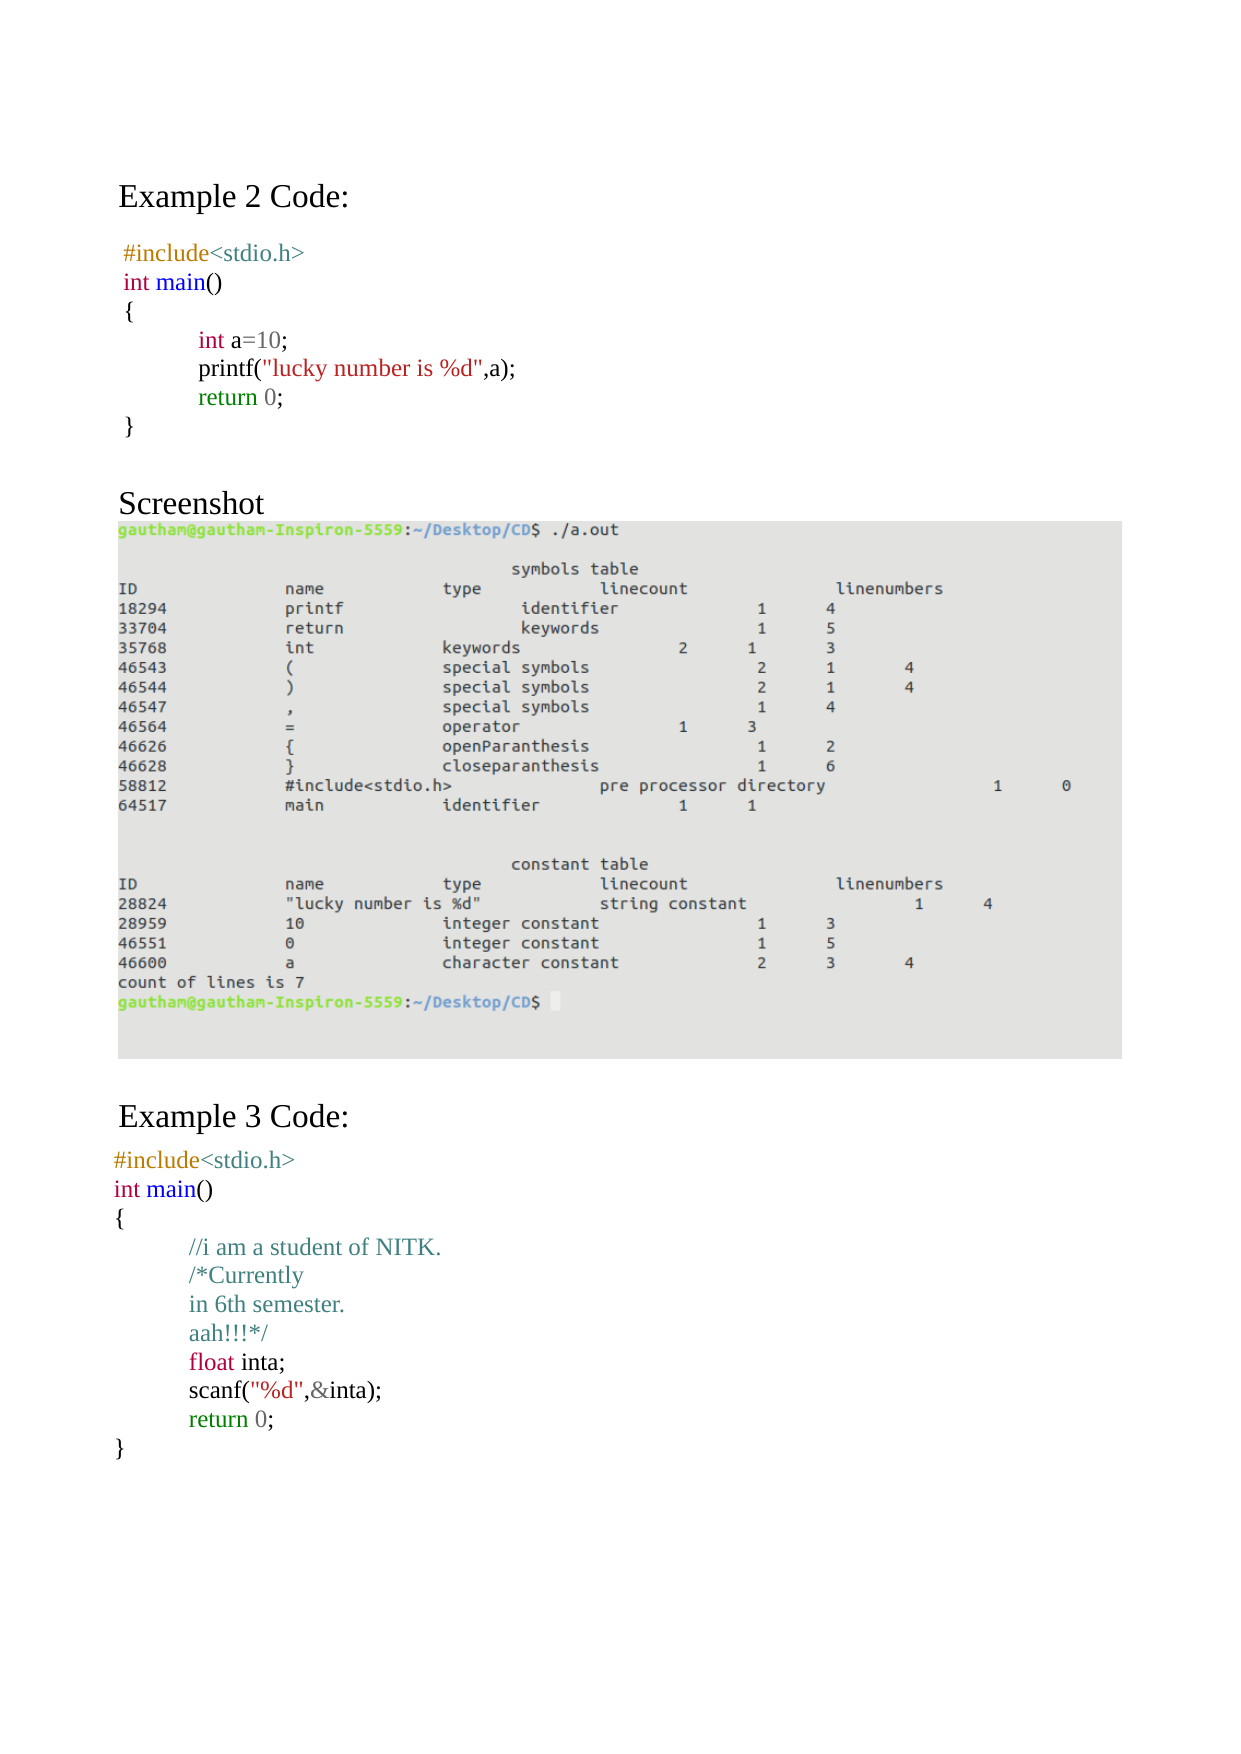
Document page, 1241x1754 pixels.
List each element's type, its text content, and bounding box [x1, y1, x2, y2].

picture [118, 521, 1123, 1059]
text Example 2 Code: [118, 176, 1122, 215]
text Example 3 Code: [118, 1097, 1122, 1135]
text Screenshot [118, 483, 1122, 521]
